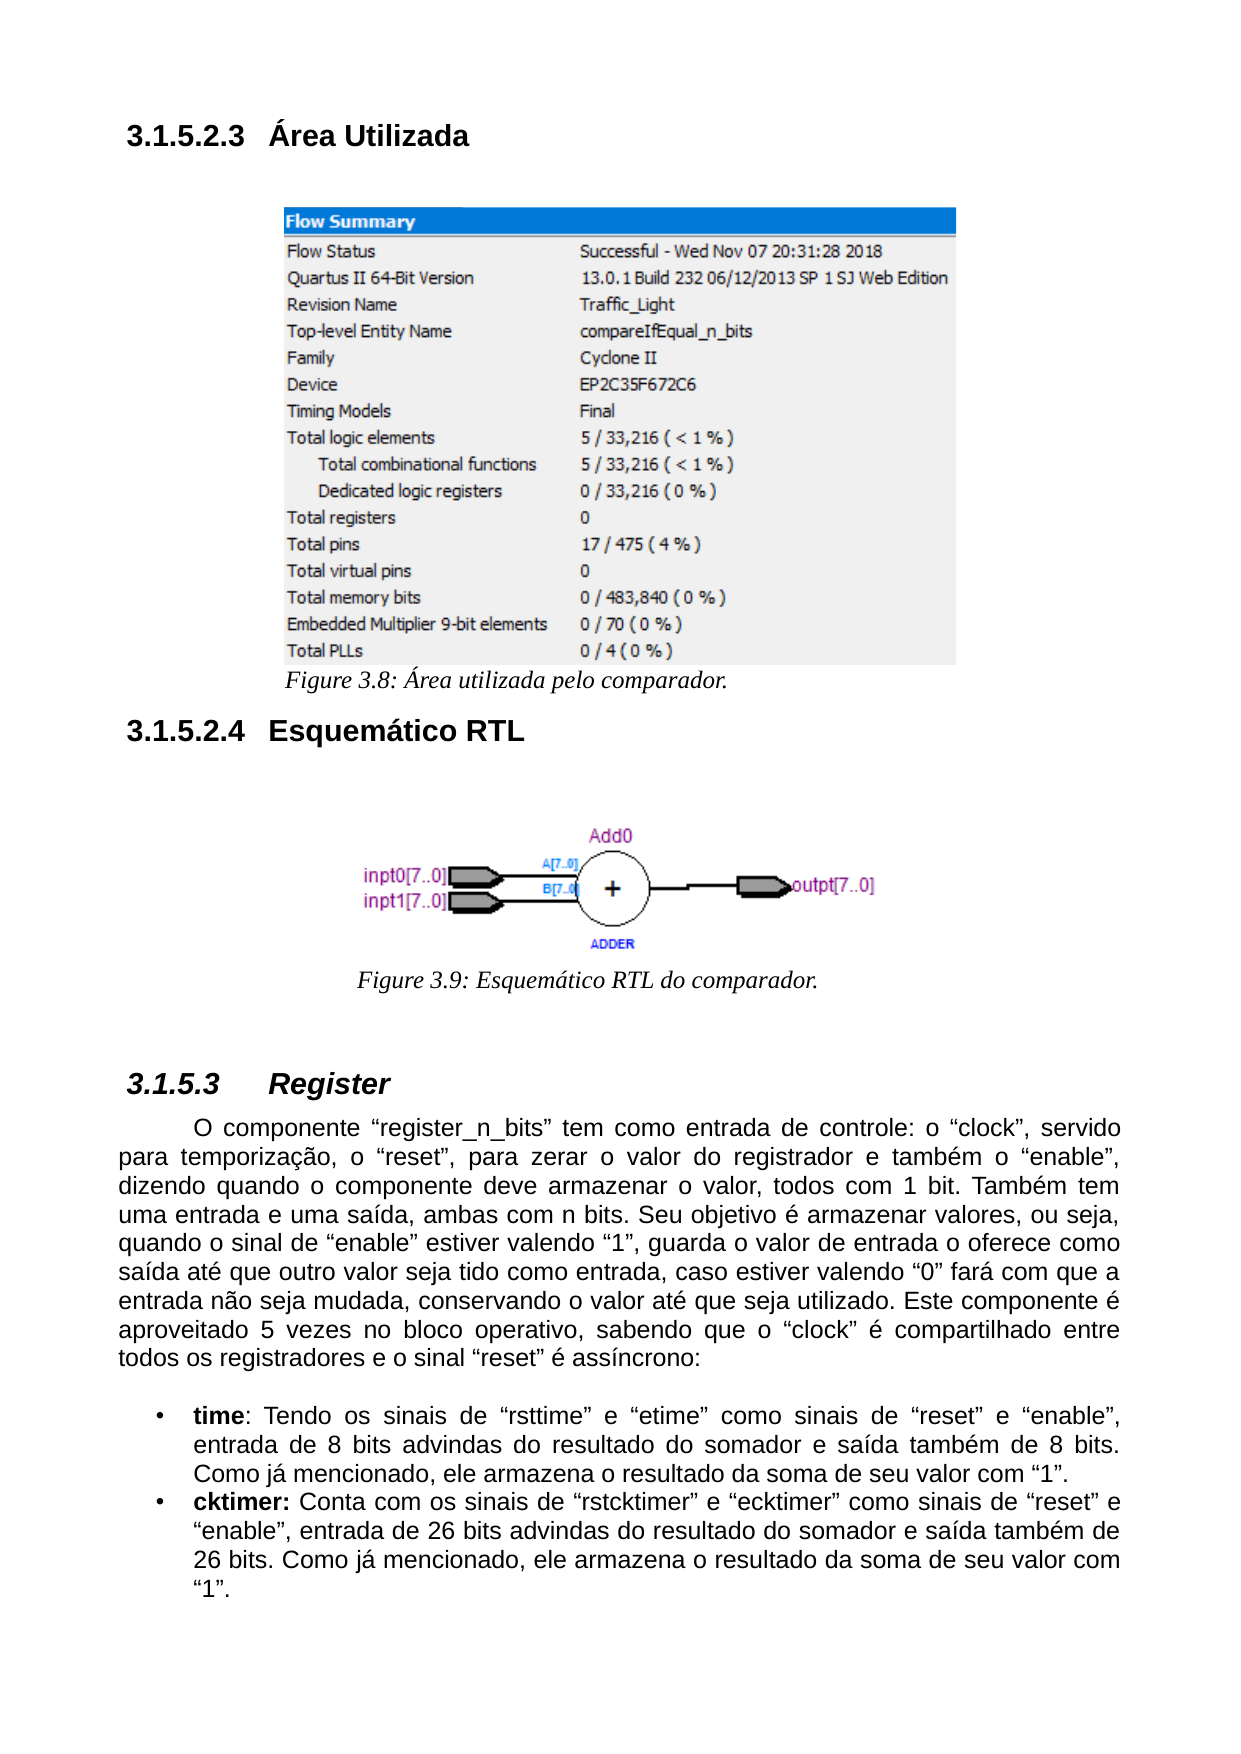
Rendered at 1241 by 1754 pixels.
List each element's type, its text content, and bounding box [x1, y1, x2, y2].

subtitle Register [118, 1066, 1122, 1101]
subtitle Esquemático RTL [118, 713, 1122, 748]
text O componente “register_n_bits” tem como entrada de controle: o “clock”, servido para temporização, o “reset”, para zerar o valor do registrador e também o “enable”, dizendo quando o componente deve armazenar o valor, todos com 1 bit. Também tem uma entrada e uma saída, ambas com n bits. Seu objetivo é armazenar valores, ou seja, quando o sinal de “enable” estiver valendo “1”, guarda o valor de entrada o oferece como saída até que outro valor seja tido como entrada, caso estiver valendo “0” fará com que a entrada não seja mudada, conservando o valor até que seja utilizado. Este componente é aproveitado 5 vezes no bloco operativo, sabendo que o “clock” é compartilhado entre todos os registradores e o sinal “reset” é assíncrono: [118, 1113, 1122, 1372]
list time: Tendo os sinais de “rsttime” e “etime” como sinais de “reset” e “enable”, entrada de 8 bits advindas do resultado do somador e saída também de 8 bits. Como já mencionado, ele armazena o resultado da soma de seu valor com “1”. [156, 1401, 1122, 1487]
text Figure 3.8: Área utilizada pelo comparador. [285, 665, 955, 693]
picture [356, 813, 884, 960]
picture [284, 207, 957, 665]
text Figure 3.9: Esquemático RTL do comparador. [357, 960, 883, 993]
list cktimer: Conta com os sinais de “rstcktimer” e “ecktimer” como sinais de “reset” e “enable”, entrada de 26 bits advindas do resultado do somador e saída também de 26 bits. Como já mencionado, ele armazena o resultado da soma de seu valor com “1”. [156, 1487, 1122, 1602]
subtitle Área Utilizada [118, 118, 1122, 153]
